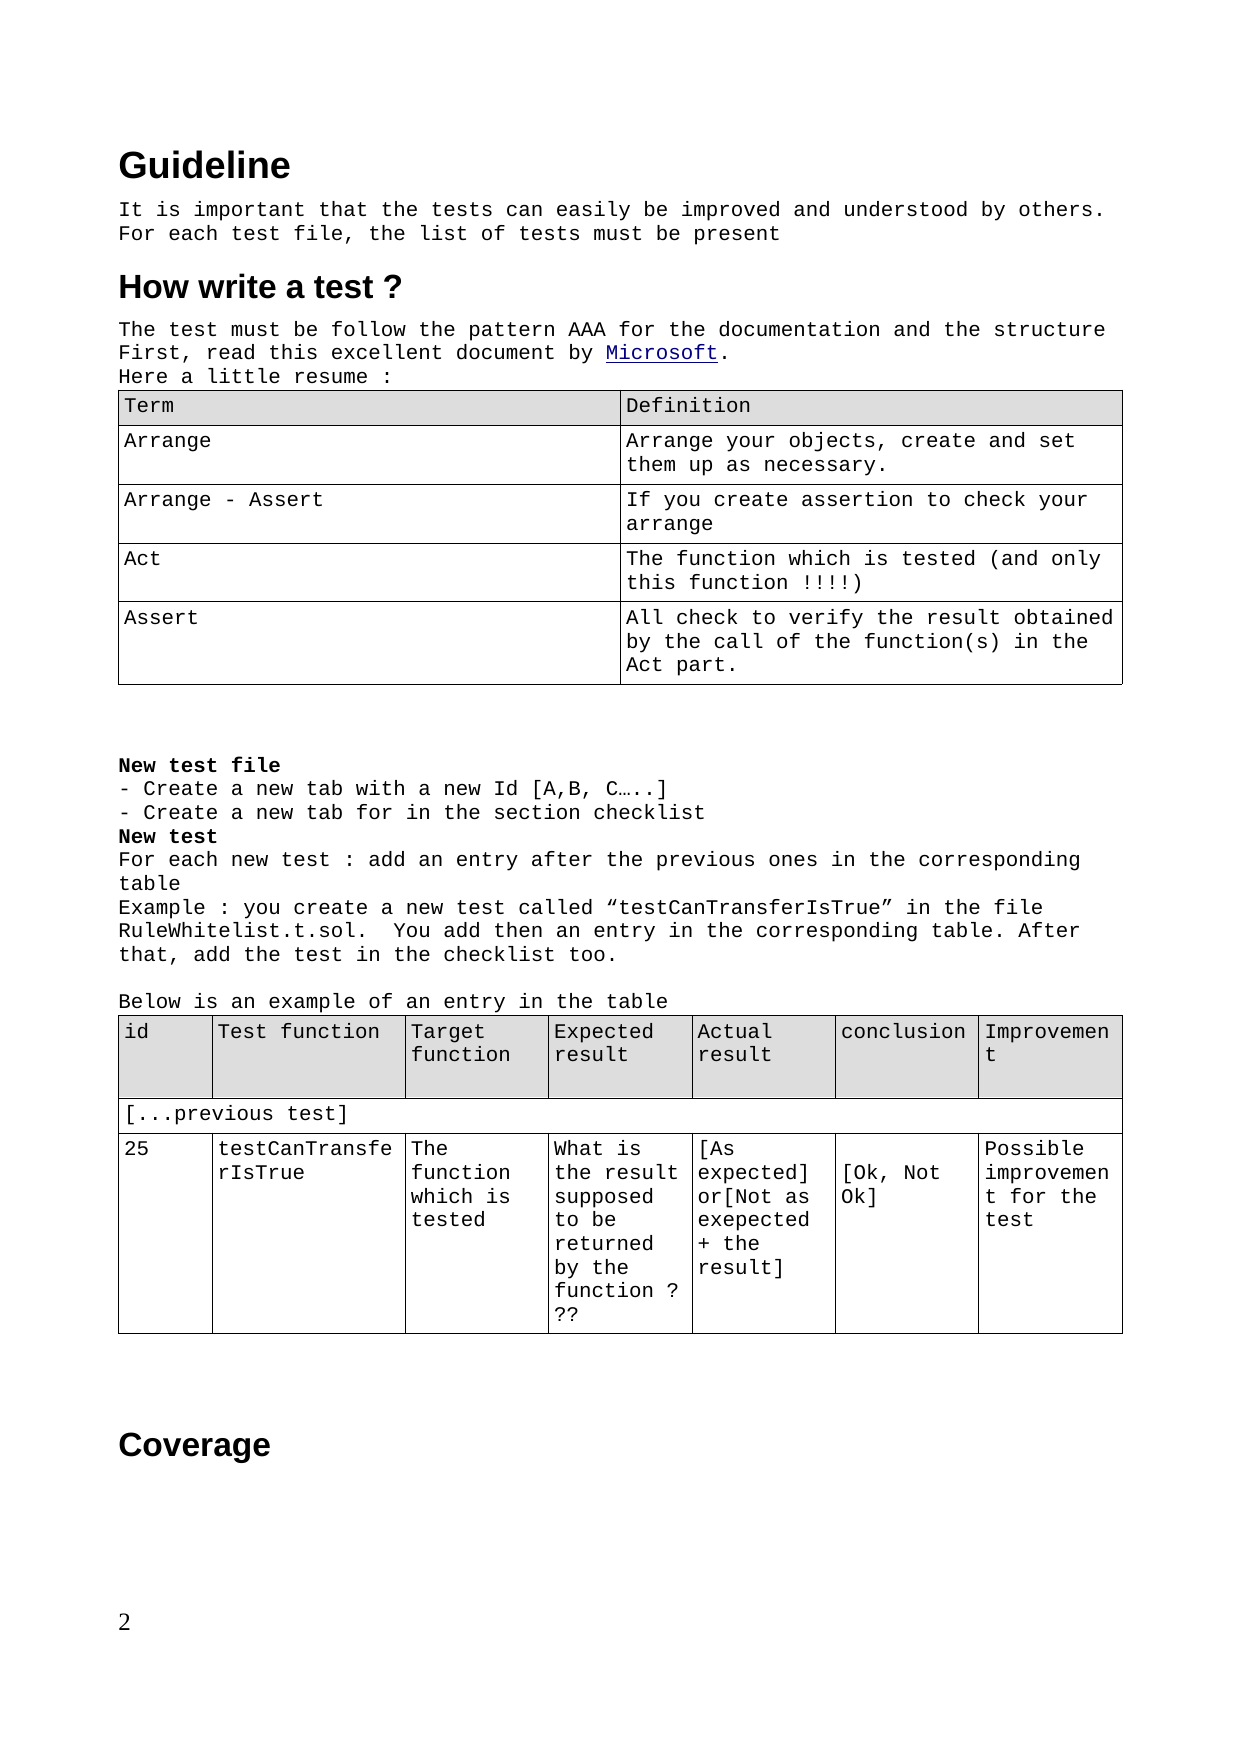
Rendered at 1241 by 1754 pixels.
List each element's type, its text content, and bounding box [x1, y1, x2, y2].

text - Create a new tab for in the section checklist [118, 802, 1122, 826]
text New test [118, 826, 1122, 849]
table_cell All check to verify the result obtained by the call of the function(s) in the Act part. [621, 602, 1122, 684]
table_cell What is the result supposed to be returned by the function ??? [549, 1134, 692, 1333]
table_cell Arrange your objects, create and set them up as necessary. [621, 426, 1122, 483]
text Example : you create a new test called “testCanTransferIsTrue” in the file RuleWhitelist.t.sol. You add then an entry in the corresponding table. After that, add the test in the checklist too. [118, 897, 1122, 968]
text It is important that the tests can easily be improved and understood by others. [118, 199, 1122, 223]
table_header Term [119, 391, 620, 425]
table_header id [119, 1016, 212, 1097]
table_cell Arrange - Assert [119, 485, 620, 542]
text For each test file, the list of tests must be present [118, 223, 1122, 247]
table_header conclusion [836, 1016, 978, 1097]
table_cell The function which is tested [406, 1134, 548, 1333]
text For each new test : add an entry after the previous ones in the corresponding table [118, 849, 1122, 897]
text First, read this excellent document by Microsoft. [118, 342, 1122, 366]
text Below is an example of an entry in the table [118, 991, 1122, 1015]
subtitle Guideline [118, 143, 1122, 187]
subtitle How write a test ? [118, 267, 1122, 306]
text New test file [118, 755, 1122, 778]
table_header Definition [621, 391, 1122, 425]
table_cell Arrange [119, 426, 620, 483]
subtitle Coverage [118, 1425, 1122, 1464]
table_cell If you create assertion to check your arrange [621, 485, 1122, 542]
table_cell Act [119, 544, 620, 601]
table_cell Assert [119, 602, 620, 684]
table_header Target function [406, 1016, 548, 1097]
text - Create a new tab with a new Id [A,B, C…..] [118, 778, 1122, 802]
text The test must be follow the pattern AAA for the documentation and the structure [118, 318, 1122, 342]
table_cell The function which is tested (and only this function !!!!) [621, 544, 1122, 601]
table_cell 25 [119, 1134, 212, 1333]
table_header Actual result [693, 1016, 835, 1097]
table_header Improvement [979, 1016, 1122, 1097]
table_cell [As expected] or[Not as exepected + the result] [693, 1134, 835, 1333]
table_header Test function [213, 1016, 405, 1097]
table_cell testCanTransferIsTrue [213, 1134, 405, 1333]
table_cell [Ok, Not Ok] [836, 1134, 978, 1333]
table_header Expected result [549, 1016, 692, 1097]
table_cell Possible improvement for the test [979, 1134, 1122, 1333]
table_cell [...previous test] [119, 1099, 1122, 1133]
text Here a little resume : [118, 366, 1122, 389]
